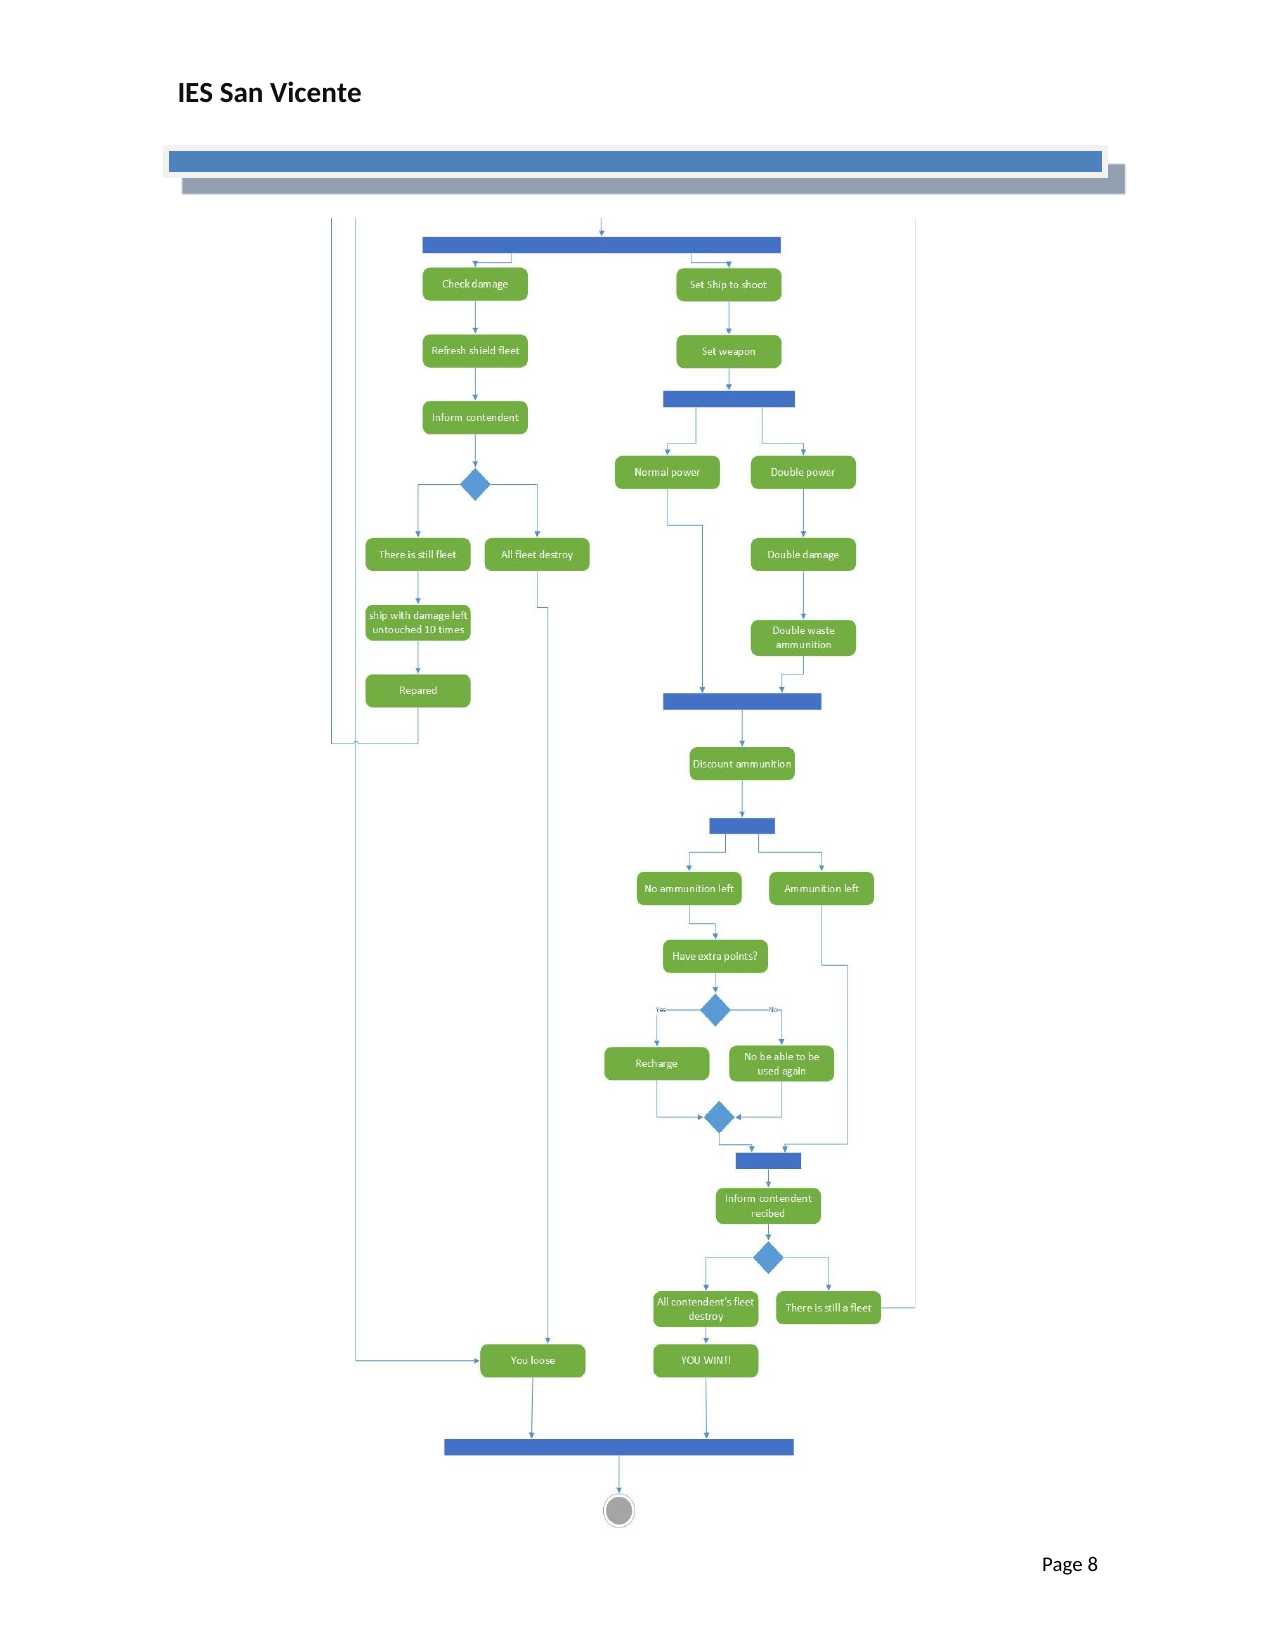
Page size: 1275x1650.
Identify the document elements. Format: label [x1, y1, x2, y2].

picture [330, 218, 916, 1531]
